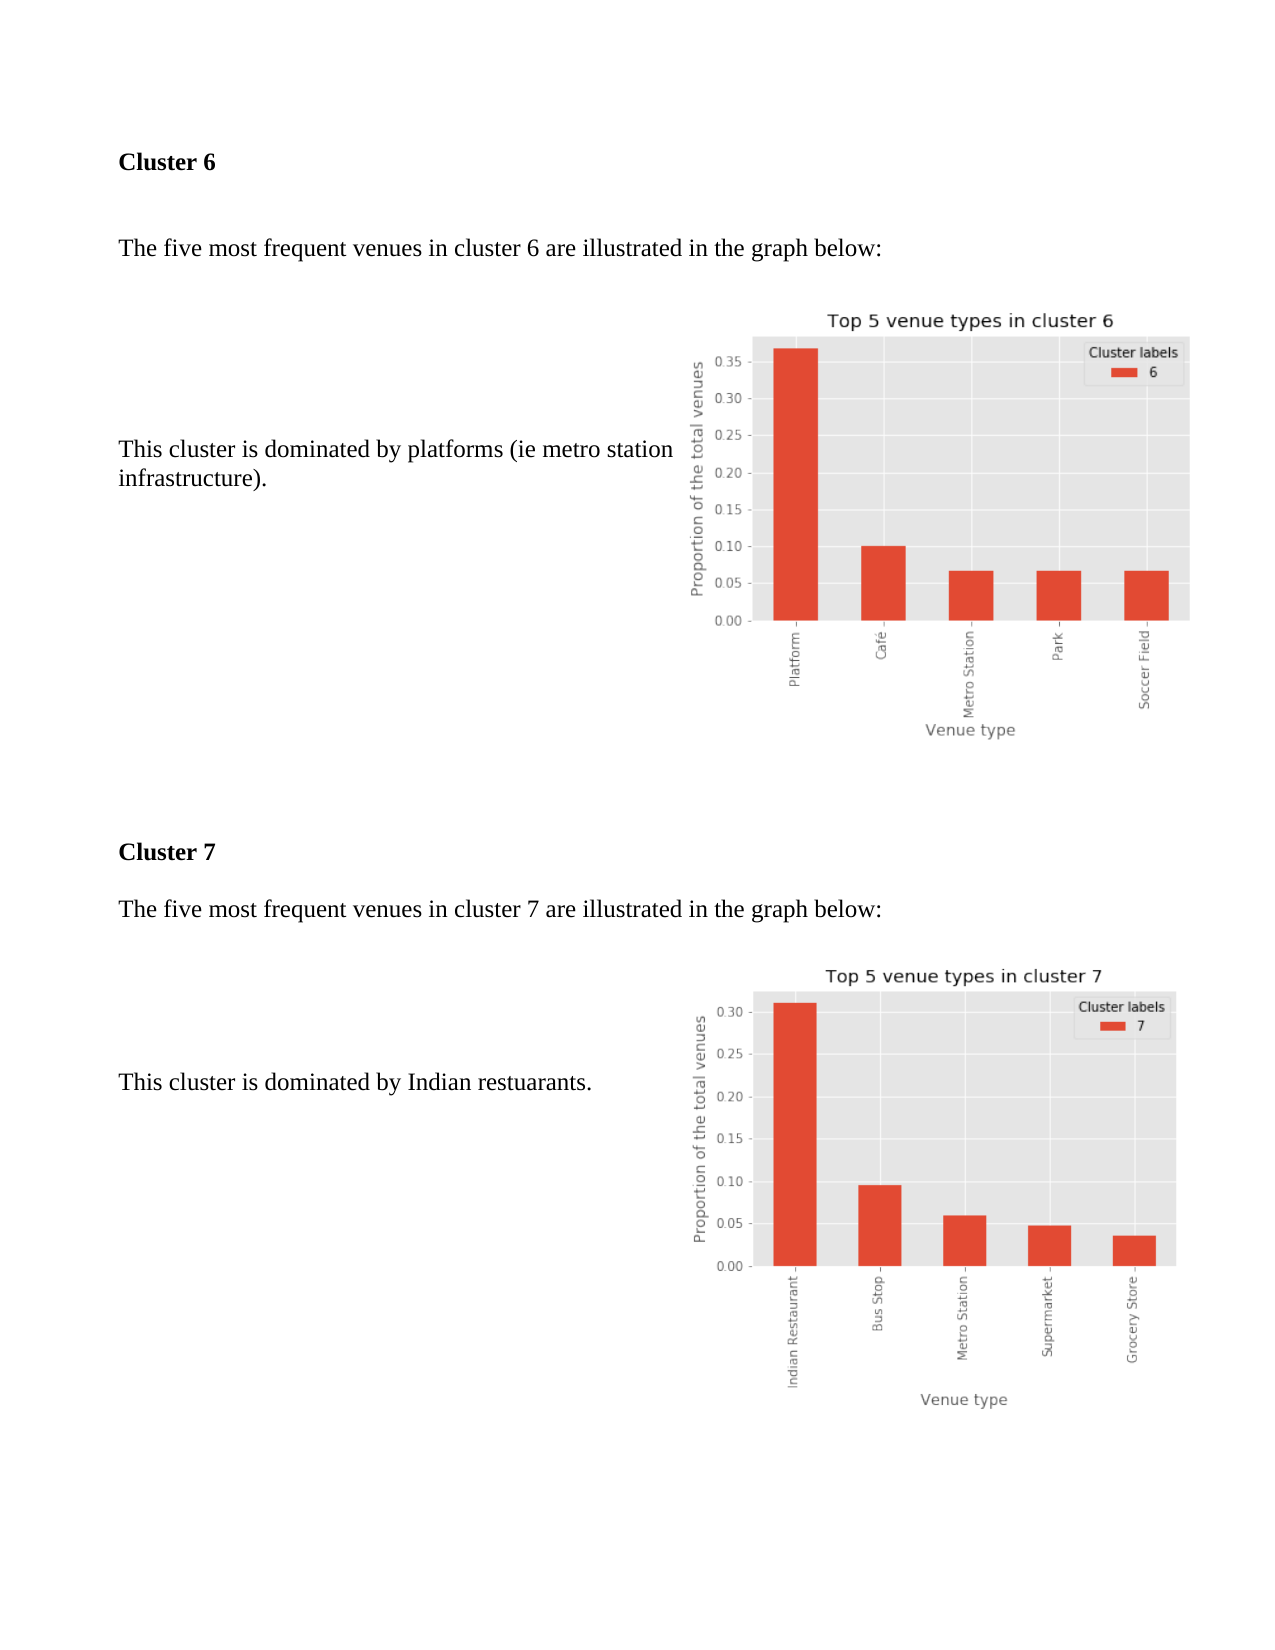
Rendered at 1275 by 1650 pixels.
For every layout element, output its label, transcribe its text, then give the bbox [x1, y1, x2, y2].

text The five most frequent venues in cluster 7 are illustrated in the graph below: [118, 894, 1157, 923]
text Cluster 6 [118, 147, 1157, 176]
picture [682, 304, 1203, 749]
picture [685, 960, 1189, 1418]
text The five most frequent venues in cluster 6 are illustrated in the graph below: [118, 233, 1157, 262]
text Cluster 7 [118, 837, 1157, 866]
text This cluster is dominated by platforms (ie metro station infrastructure). [118, 434, 682, 492]
text This cluster is dominated by Indian restuarants. [118, 1067, 685, 1096]
